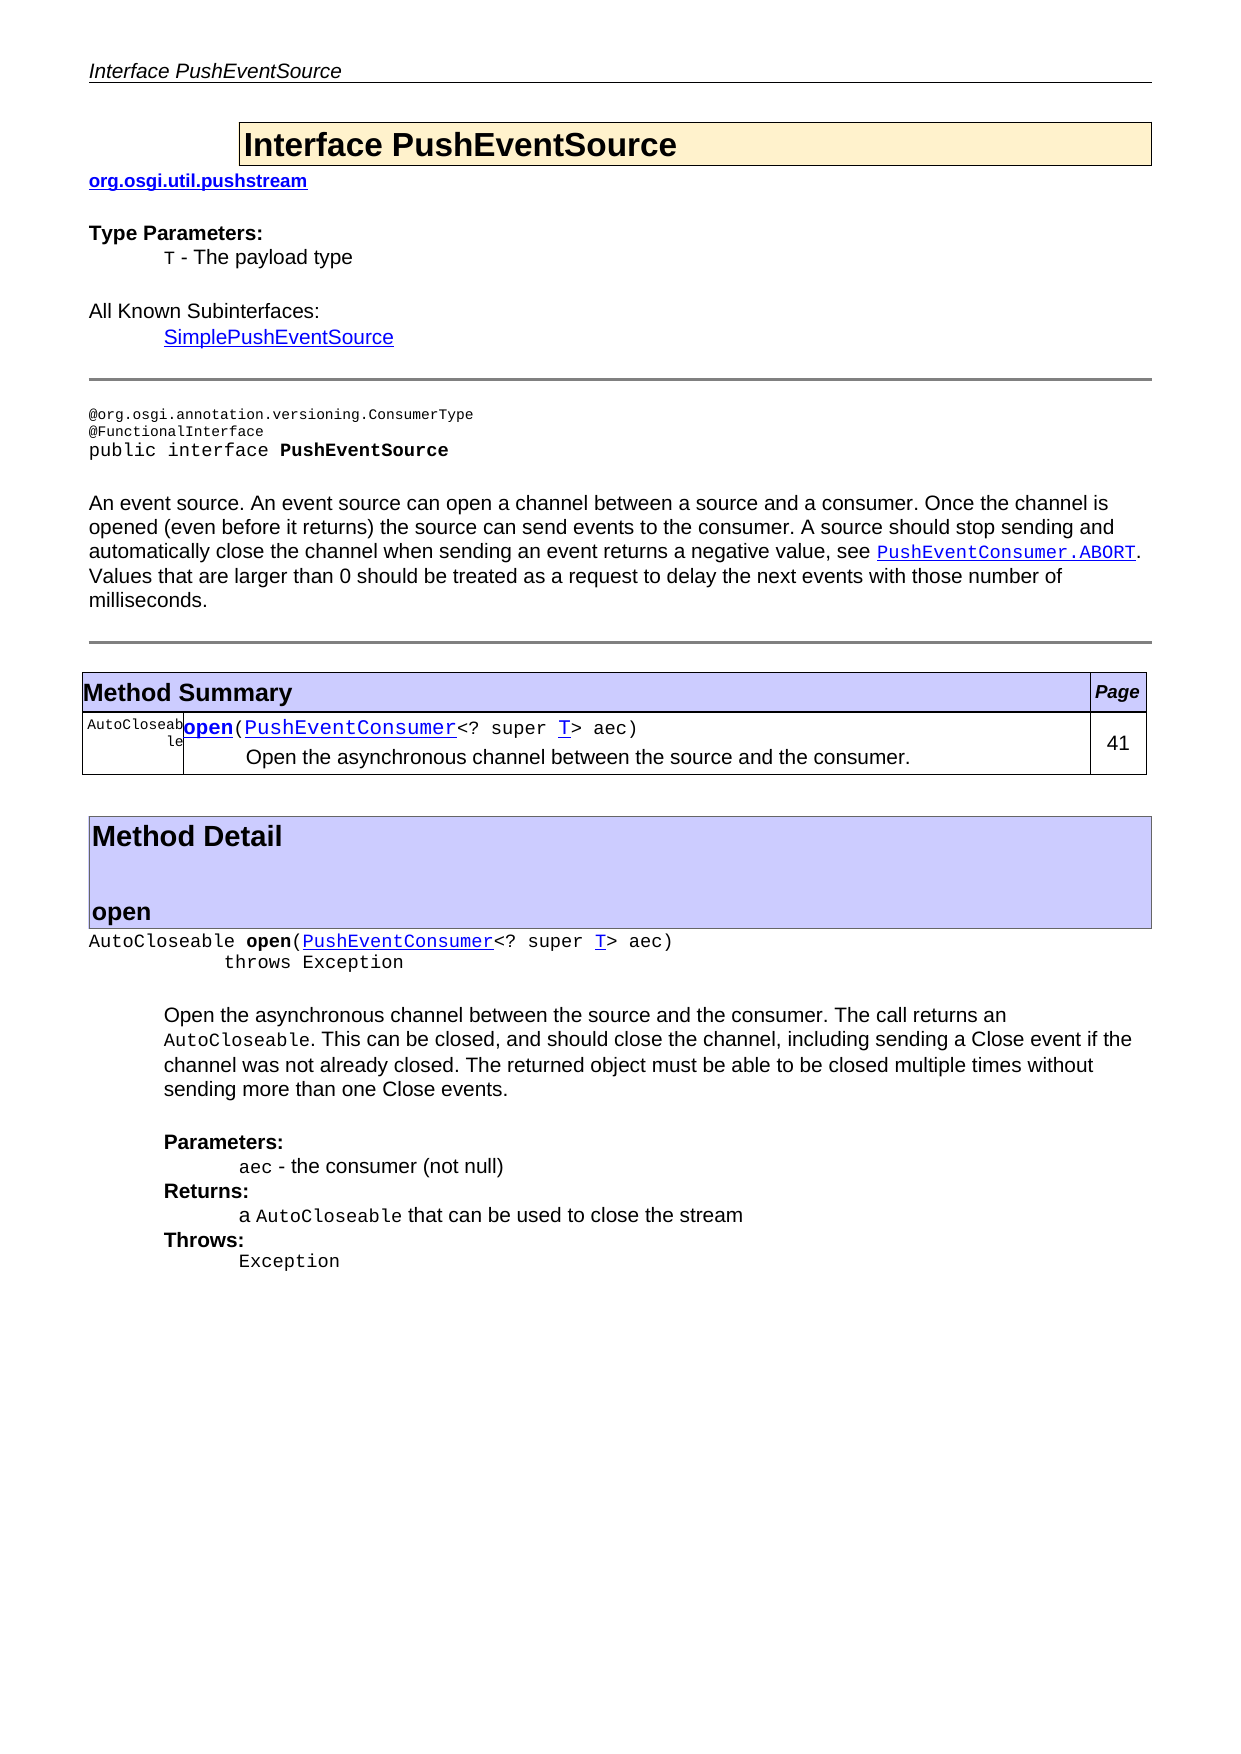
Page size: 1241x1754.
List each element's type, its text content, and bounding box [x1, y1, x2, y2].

text AutoCloseable open(PushEventConsumer<? super T> aec) throws Exception [88, 932, 1152, 974]
table_cell AutoCloseable [83, 713, 183, 774]
text aec - the consumer (not null) [238, 1153, 1152, 1179]
text T - The payload type [163, 244, 1152, 270]
table_cell 41 [1091, 713, 1146, 774]
text Open the asynchronous channel between the source and the consumer. The call returns an AutoCloseable. This can be closed, and should close the channel, including sending a Close event if the channel was not already closed. The returned object must be able to be closed multiple times without sending more than one Close events. [163, 1003, 1152, 1100]
text An event source. An event source can open a channel between a source and a consumer. Once the channel is opened (even before it returns) the source can send events to the consumer. A source should stop sending and automatically close the channel when sending an event returns a negative value, see PushEventConsumer.ABORT. Values that are larger than 0 should be treated as a request to delay the next events with those number of milliseconds. [88, 491, 1152, 612]
text Exception [238, 1252, 1152, 1273]
table_cell open(PushEventConsumer<? super T> aec) Open the asynchronous channel between the source and the consumer. [184, 713, 1090, 774]
text @org.osgi.annotation.versioning.ConsumerType @FunctionalInterface public interface PushEventSource [88, 407, 1152, 462]
text Throws: [163, 1228, 1152, 1252]
table_header Page [1091, 673, 1146, 711]
text SimplePushEventSource [163, 325, 1152, 349]
text org.osgi.util.pushstream [88, 170, 1152, 191]
subtitle open [90, 894, 1151, 928]
subtitle Interface PushEventSource [240, 123, 1151, 165]
text Returns: [163, 1179, 1152, 1203]
text Type Parameters: [88, 221, 1152, 244]
text a AutoCloseable that can be used to close the stream [238, 1203, 1152, 1228]
subtitle All Known Subinterfaces: [88, 299, 1152, 323]
text Parameters: [163, 1129, 1152, 1153]
subtitle Method Detail [90, 817, 1151, 853]
table_header Method Summary [83, 673, 1090, 711]
